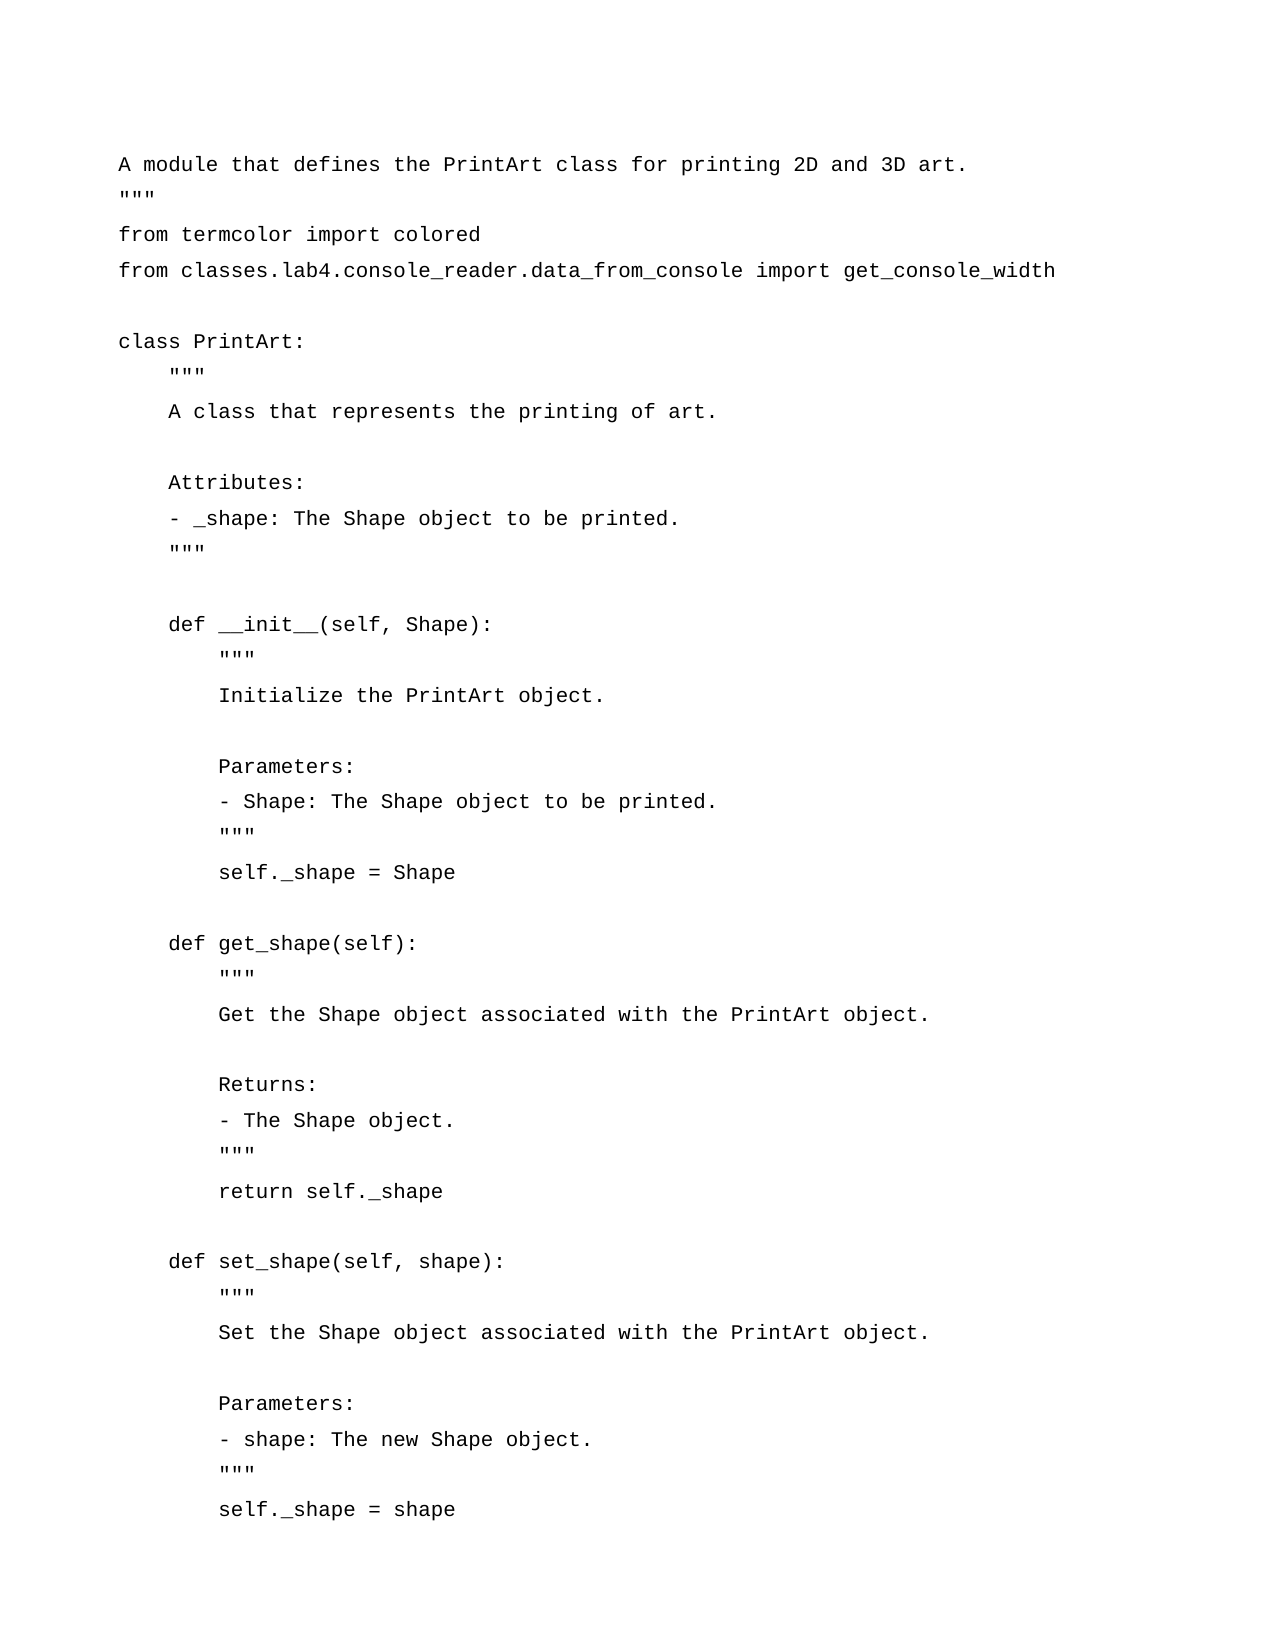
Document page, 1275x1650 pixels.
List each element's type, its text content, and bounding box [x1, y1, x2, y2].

text return self._shape [118, 1181, 1157, 1204]
text def __init__(self, Shape): [118, 614, 1157, 638]
text Initialize the PrintArt object. [118, 685, 1157, 708]
text """ [118, 366, 1157, 390]
text """ [118, 189, 1157, 213]
text - _shape: The Shape object to be printed. [118, 508, 1157, 531]
text Returns: [118, 1074, 1157, 1098]
text """ [118, 543, 1157, 567]
text self._shape = Shape [118, 862, 1157, 886]
text Parameters: [118, 756, 1157, 779]
text """ [118, 1145, 1157, 1169]
text """ [118, 826, 1157, 850]
text def set_shape(self, shape): [118, 1251, 1157, 1275]
text """ [118, 968, 1157, 992]
text Set the Shape object associated with the PrintArt object. [118, 1322, 1157, 1346]
text Get the Shape object associated with the PrintArt object. [118, 1003, 1157, 1027]
text Attributes: [118, 472, 1157, 496]
text """ [118, 649, 1157, 673]
text A module that defines the PrintArt class for printing 2D and 3D art. [118, 153, 1157, 177]
text """ [118, 1464, 1157, 1488]
text self._shape = shape [118, 1499, 1157, 1523]
text from classes.lab4.console_reader.data_from_console import get_console_width [118, 260, 1157, 283]
text from termcolor import colored [118, 224, 1157, 248]
text - Shape: The Shape object to be printed. [118, 791, 1157, 815]
text - shape: The new Shape object. [118, 1428, 1157, 1452]
text class PrintArt: [118, 331, 1157, 354]
text """ [118, 1287, 1157, 1311]
text def get_shape(self): [118, 933, 1157, 956]
text - The Shape object. [118, 1110, 1157, 1133]
text Parameters: [118, 1393, 1157, 1417]
text A class that represents the printing of art. [118, 401, 1157, 425]
